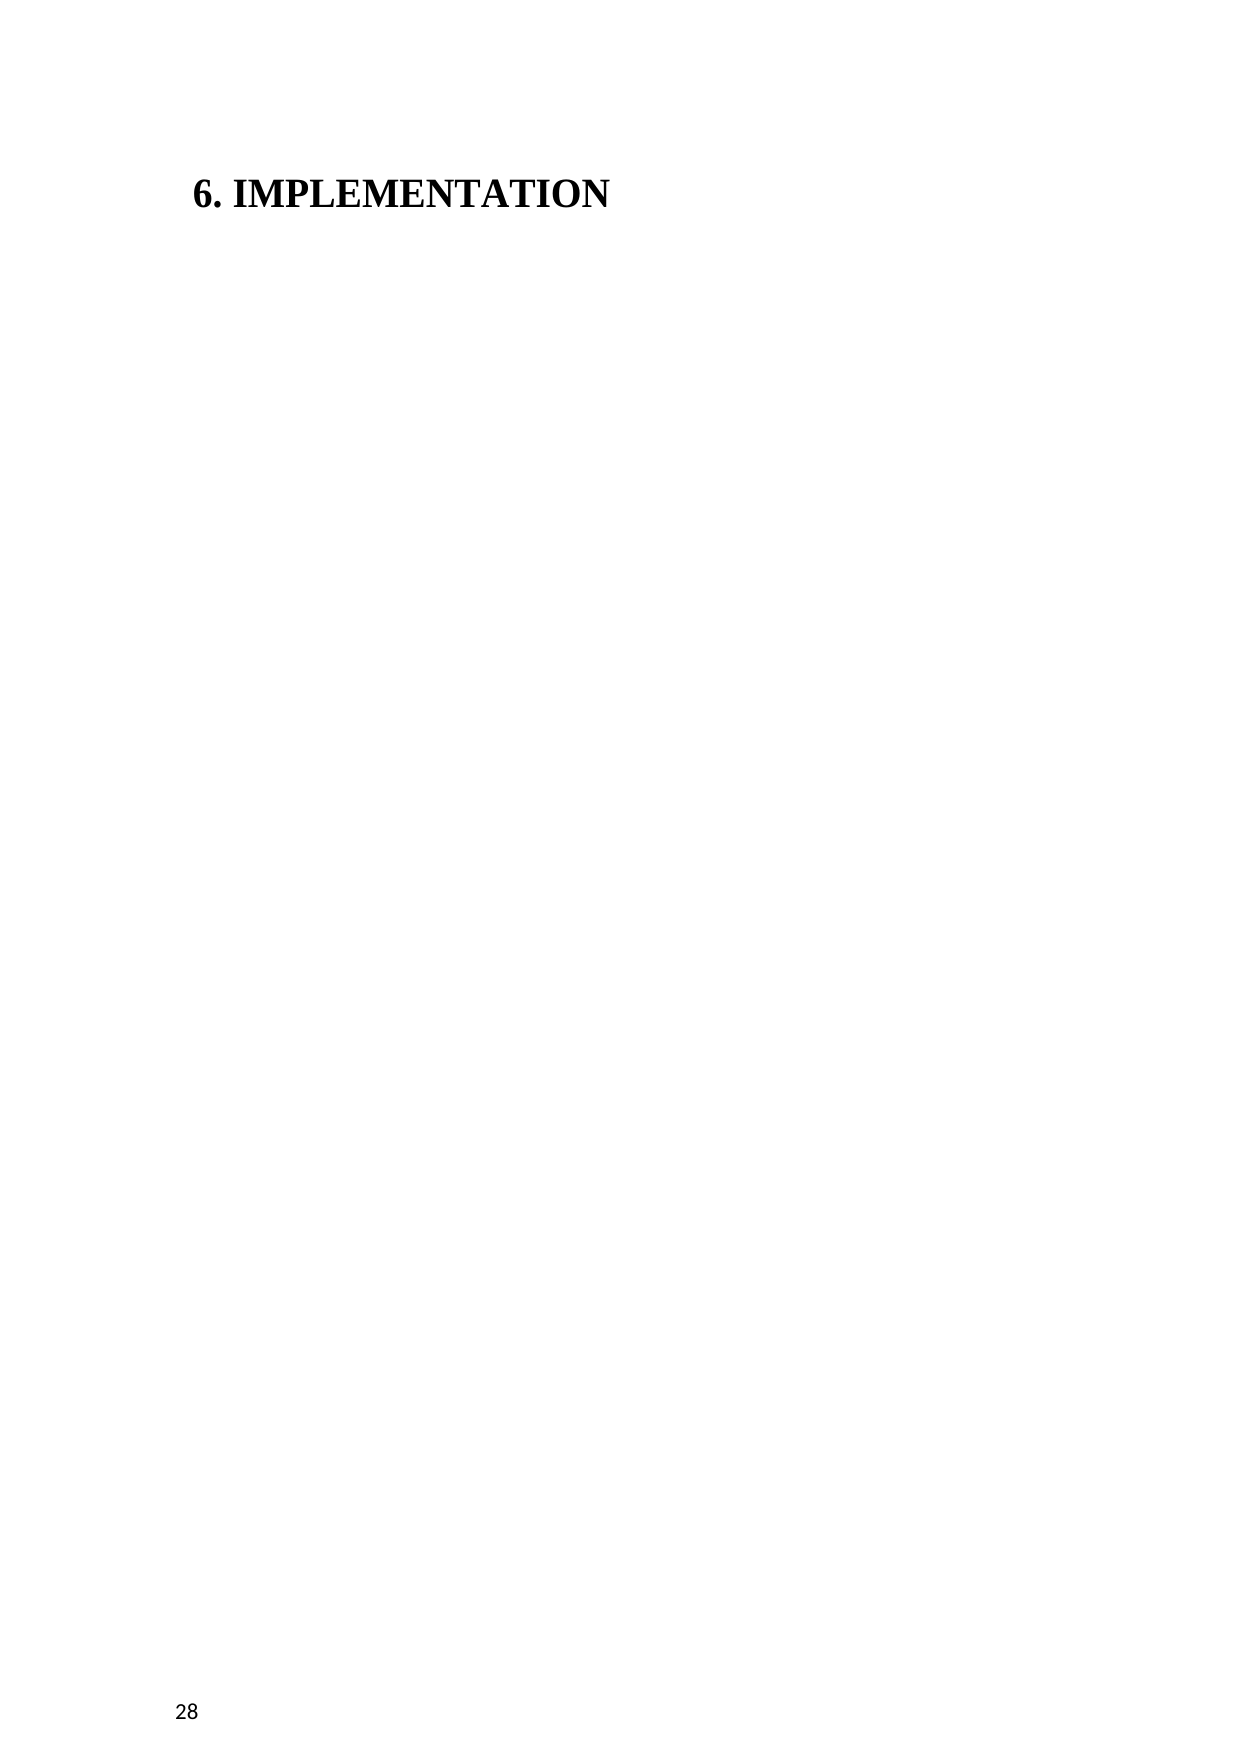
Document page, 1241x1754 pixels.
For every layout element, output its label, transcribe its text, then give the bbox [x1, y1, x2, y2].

text 6. IMPLEMENTATION [175, 168, 1065, 216]
